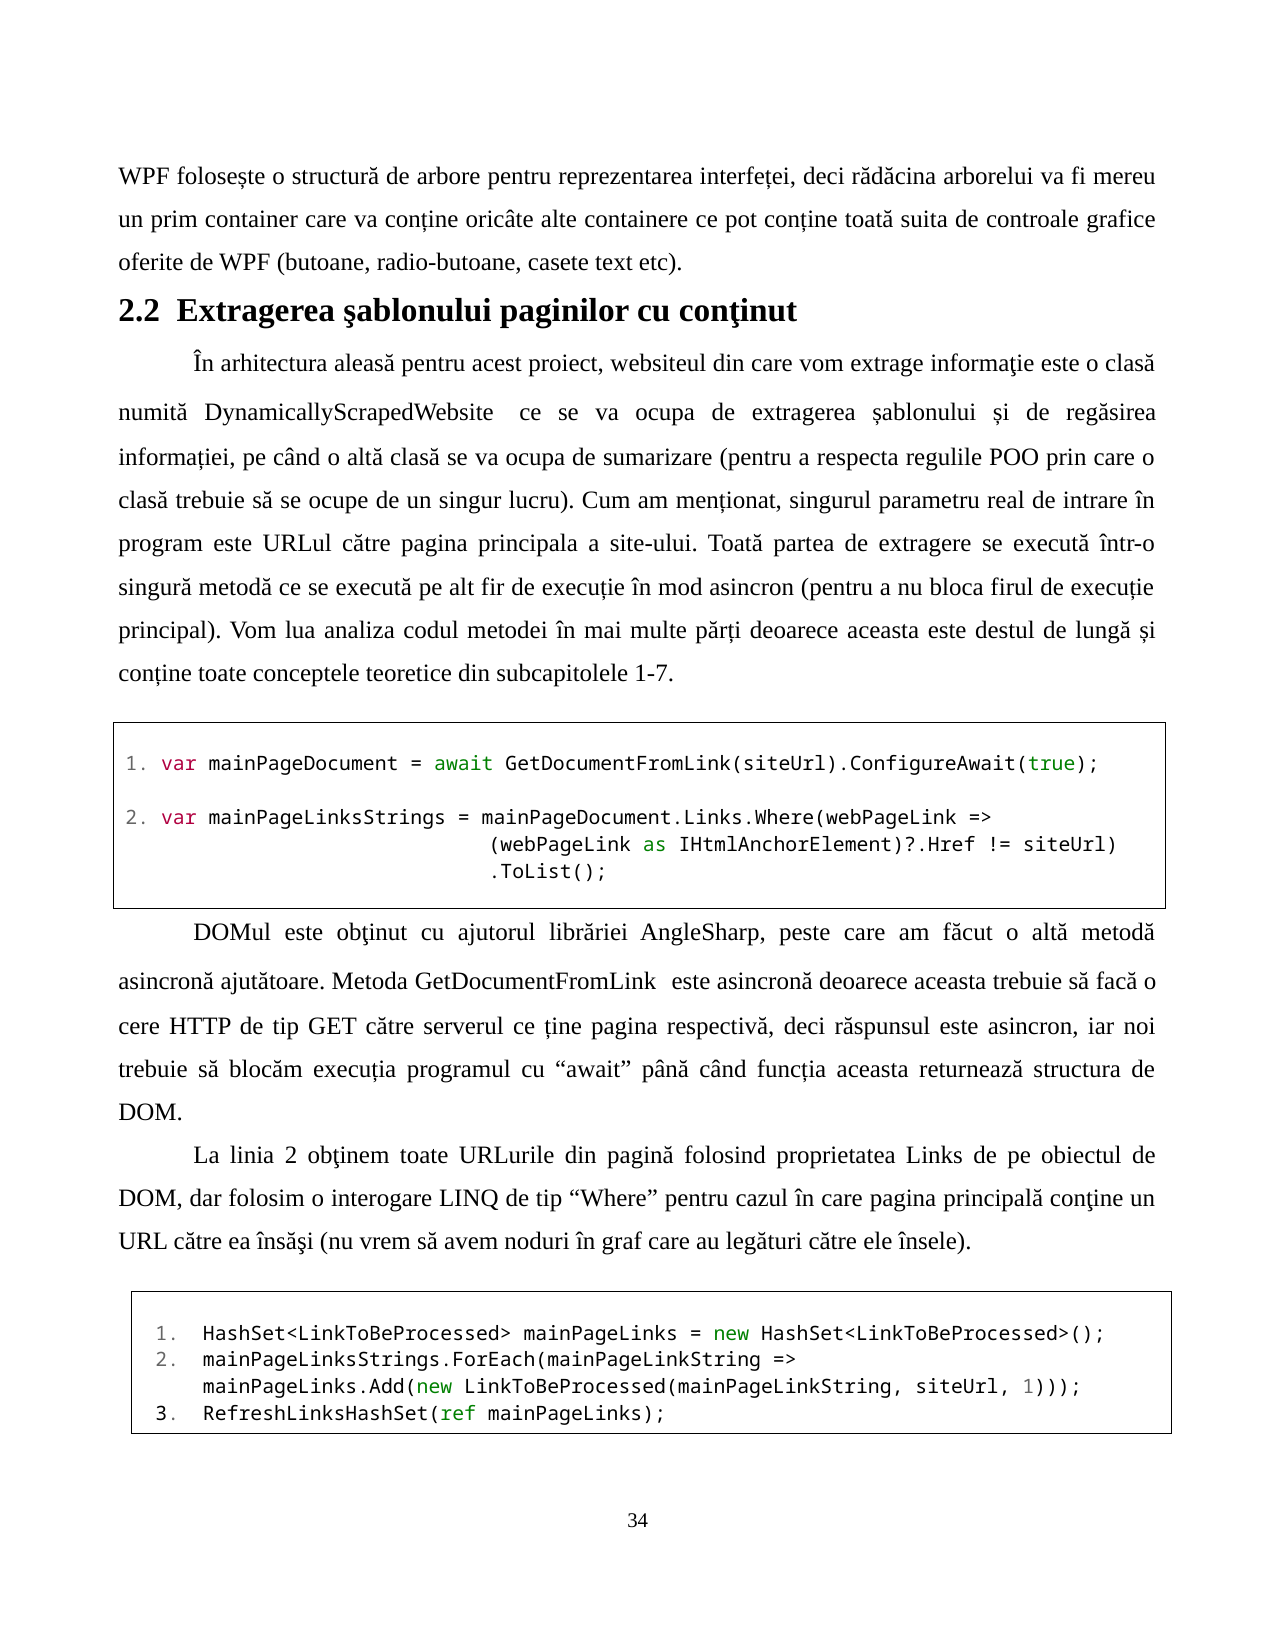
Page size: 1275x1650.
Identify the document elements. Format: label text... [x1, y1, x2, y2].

subtitle DOMul este obţinut cu ajutorul librăriei AngleSharp, peste care am făcut o altă metodă asincronă ajutătoare. Metoda GetDocumentFromLink este asincronă deoarece aceasta trebuie să facă o cere HTTP de tip GET către serverul ce ține pagina respectivă, deci răspunsul este asincron, iar noi trebuie să blocăm execuția programul cu “await” până când funcția aceasta returnează structura de DOM. [118, 917, 1157, 1126]
subtitle În arhitectura aleasă pentru acest proiect, websiteul din care vom extrage informaţie este o clasă numită DynamicallyScrapedWebsite ce se va ocupa de extragerea șablonului și de regăsirea informației, pe când o altă clasă se va ocupa de sumarizare (pentru a respecta regulile POO prin care o clasă trebuie să se ocupe de un singur lucru). Cum am menționat, singurul parametru real de intrare în program este URLul către pagina principala a site-ului. Toată partea de extragere se execută într-o singură metodă ce se execută pe alt fir de execuție în mod asincron (pentru a nu bloca firul de execuție principal). Vom lua analiza codul metodei în mai multe părți deoarece aceasta este destul de lungă și conține toate conceptele teoretice din subcapitolele 1-7. [118, 348, 1157, 687]
subtitle La linia 2 obţinem toate URLurile din pagină folosind proprietatea Links de pe obiectul de DOM, dar folosim o interogare LINQ de tip “Where” pentru cazul în care pagina principală conţine un URL către ea însăşi (nu vrem să avem noduri în graf care au legături către ele însele). [118, 1140, 1157, 1255]
subtitle 2.2 Extragerea şablonului paginilor cu conţinut [118, 291, 1157, 329]
subtitle WPF folosește o structură de arbore pentru reprezentarea interfeței, deci rădăcina arborelui va fi mereu un prim container care va conține oricâte alte containere ce pot conține toată suita de controale grafice oferite de WPF (butoane, radio-butoane, casete text etc). [118, 161, 1157, 276]
